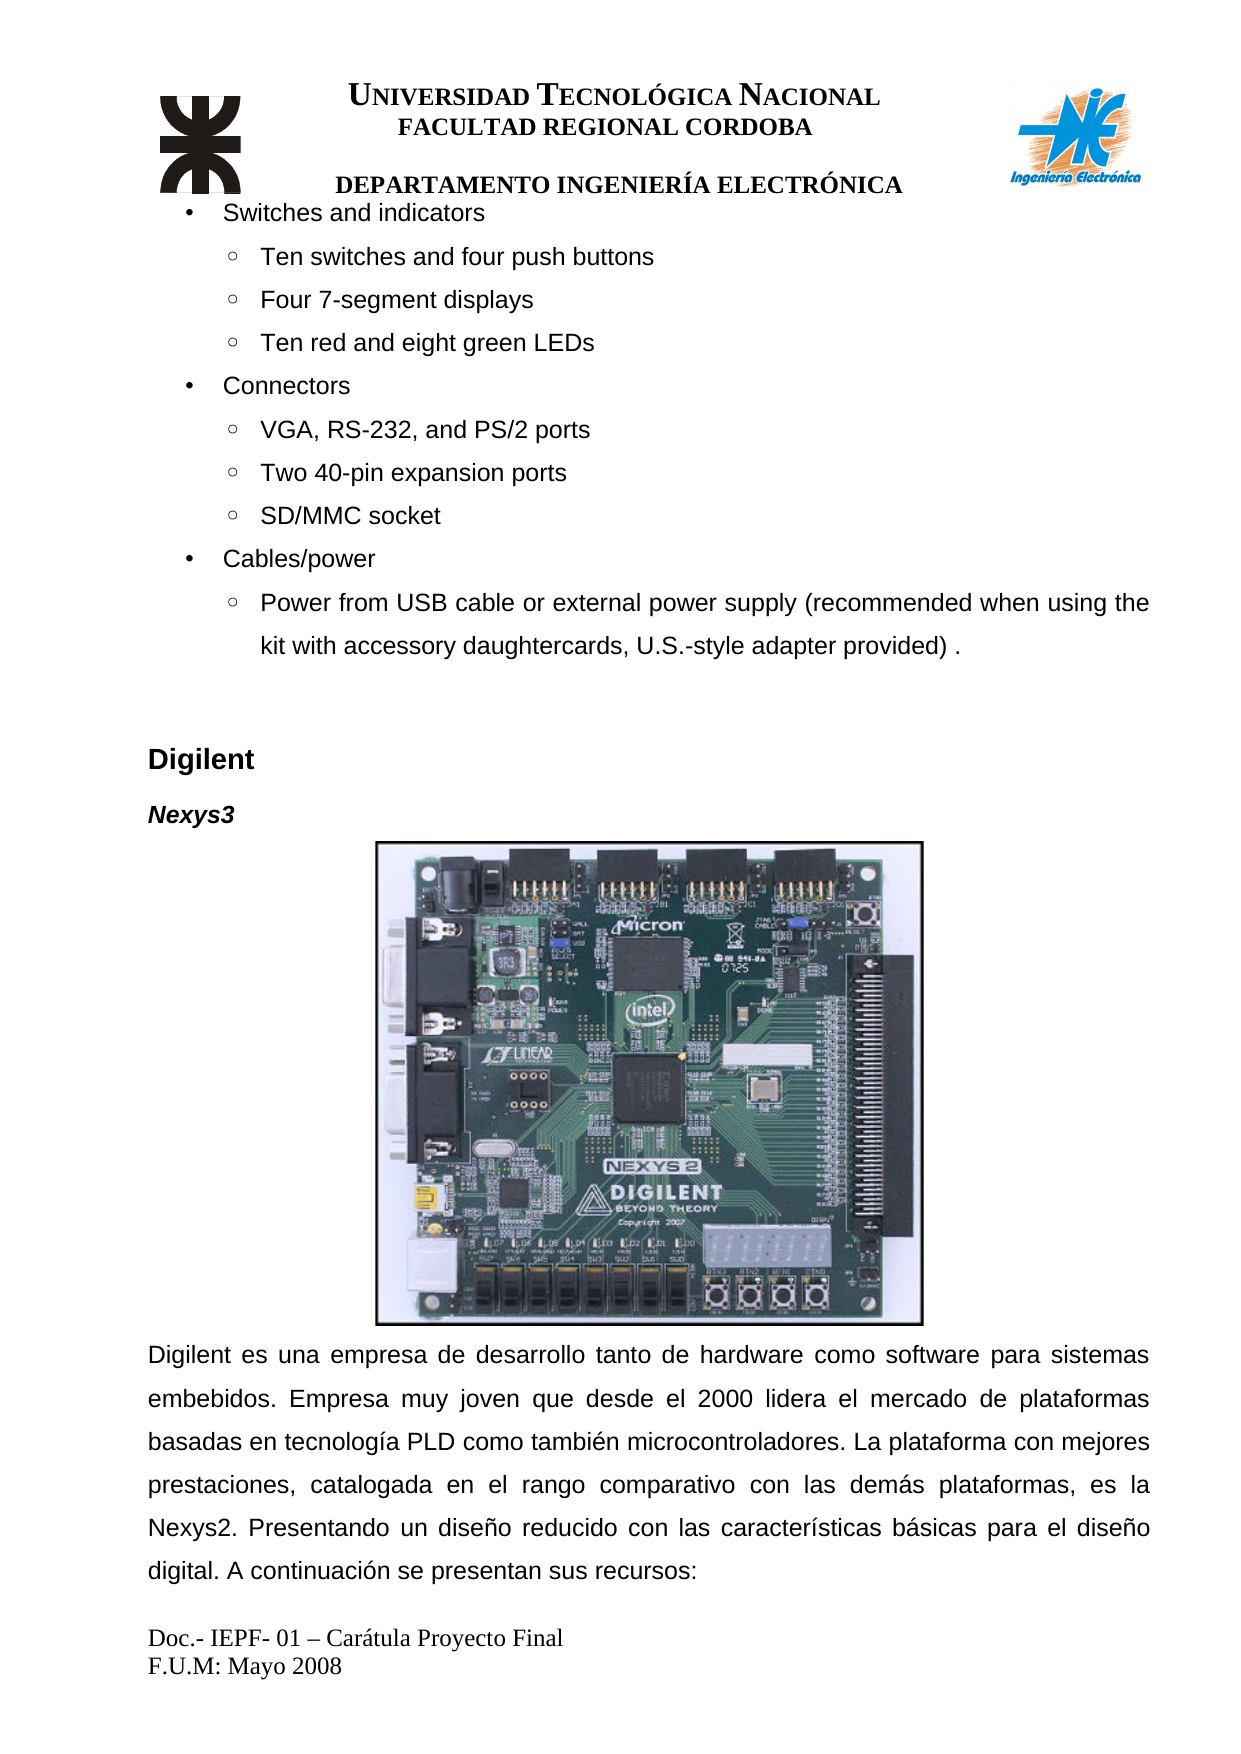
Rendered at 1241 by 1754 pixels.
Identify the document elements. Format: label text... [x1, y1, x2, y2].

list Four 7-segment displays [223, 285, 1152, 314]
list Switches and indicators [185, 198, 1152, 227]
text Digilent es una empresa de desarrollo tanto de hardware como software para sistemas embebidos. Empresa muy joven que desde el 2000 lidera el mercado de plataformas basadas en tecnología PLD como también microcontroladores. La plataforma con mejores prestaciones, catalogada en el rango comparativo con las demás plataformas, es la Nexys2. Presentando un diseño reducido con las características básicas para el diseño digital. A continuación se presentan sus recursos: [148, 842, 1152, 1585]
list VGA, RS-232, and PS/2 ports [223, 414, 1152, 443]
list Two 40-pin expansion ports [223, 458, 1152, 487]
picture [375, 841, 924, 1326]
list SD/MMC socket [223, 501, 1152, 530]
list Connectors [185, 371, 1152, 400]
list Cables/power [185, 544, 1152, 573]
list Power from USB cable or external power supply (recommended when using the kit with accessory daughtercards, U.S.-style adapter provided) . [223, 587, 1152, 659]
subtitle Digilent [148, 742, 1152, 776]
subtitle Nexys3 [148, 801, 1152, 829]
list Ten switches and four push buttons [223, 242, 1152, 271]
list Ten red and eight green LEDs [223, 328, 1152, 357]
